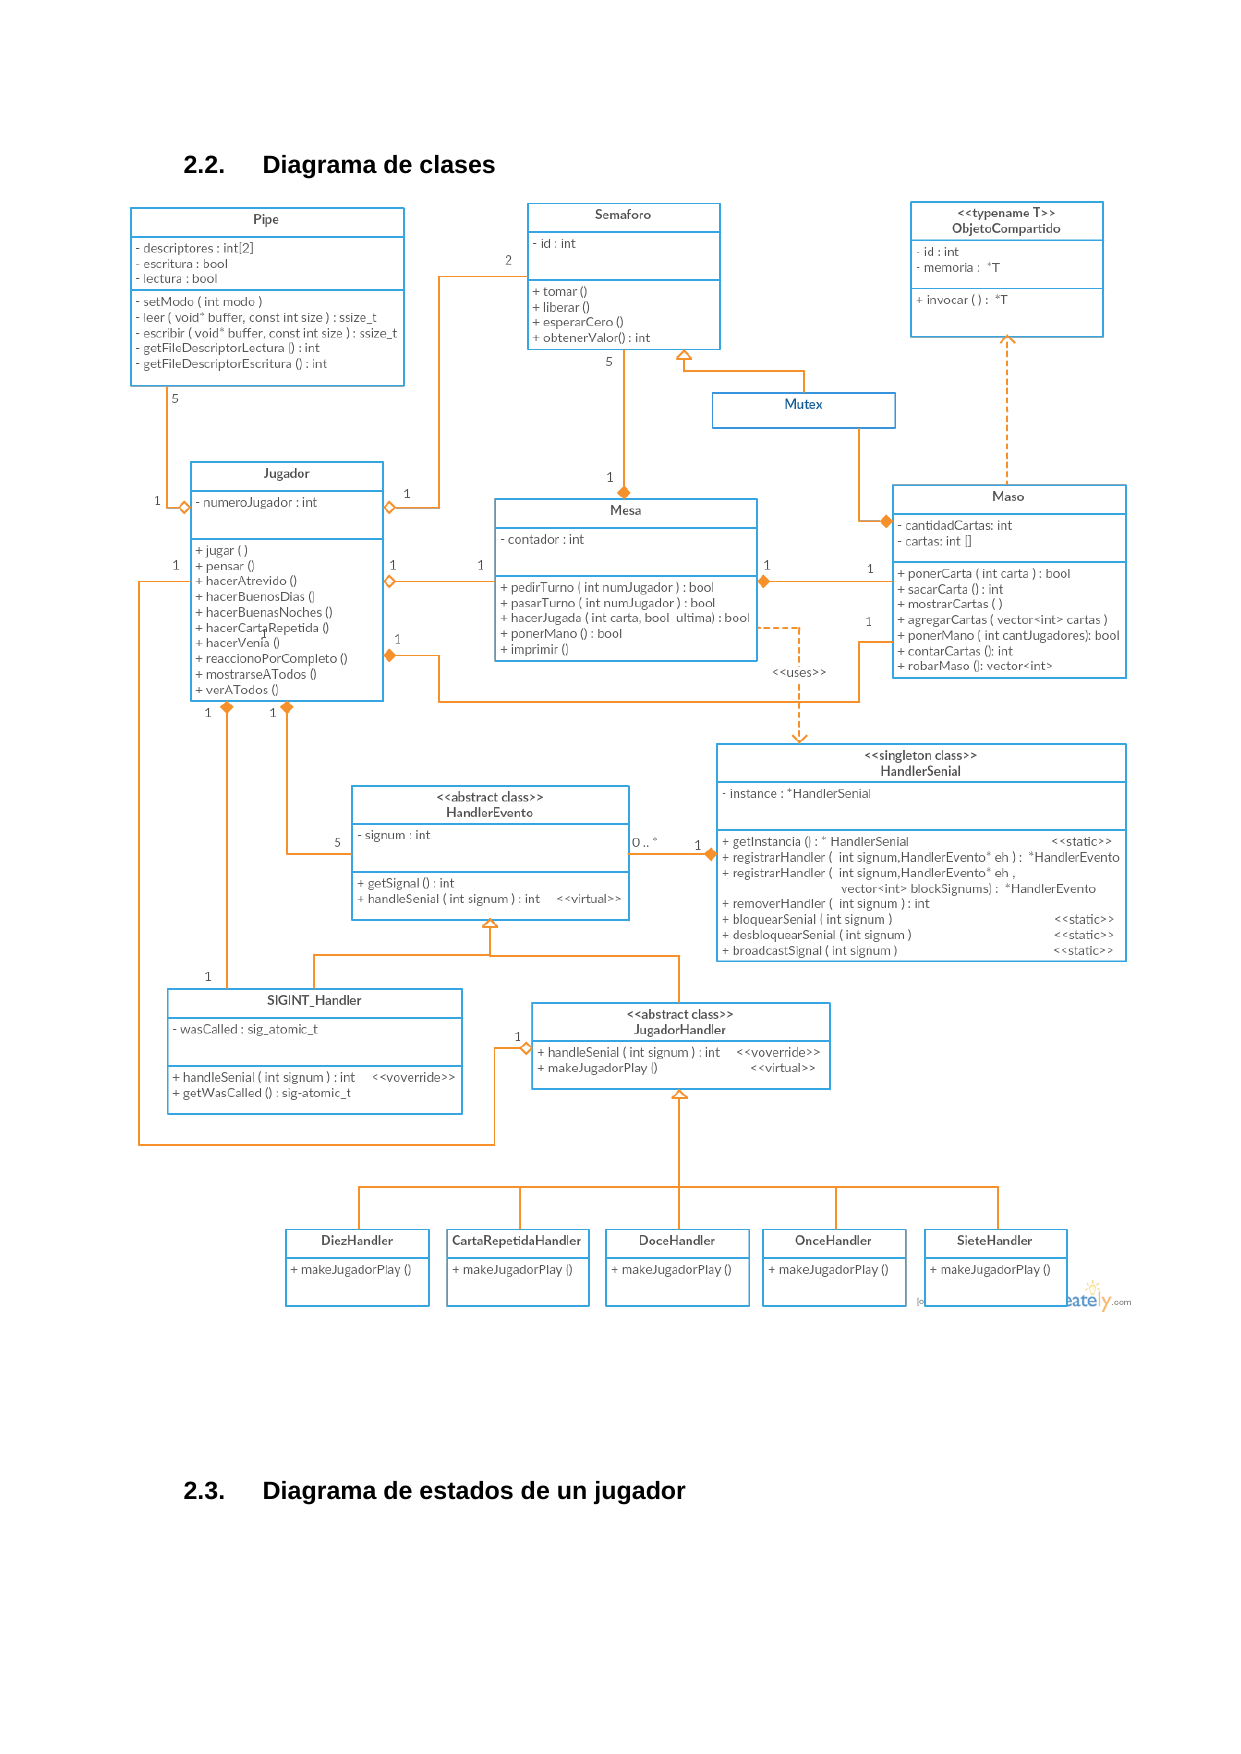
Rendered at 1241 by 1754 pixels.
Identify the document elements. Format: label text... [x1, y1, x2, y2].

subtitle Diagrama de estados de un jugador [225, 1476, 1171, 1505]
subtitle Diagrama de clases [225, 150, 1171, 179]
picture [120, 191, 1136, 1315]
